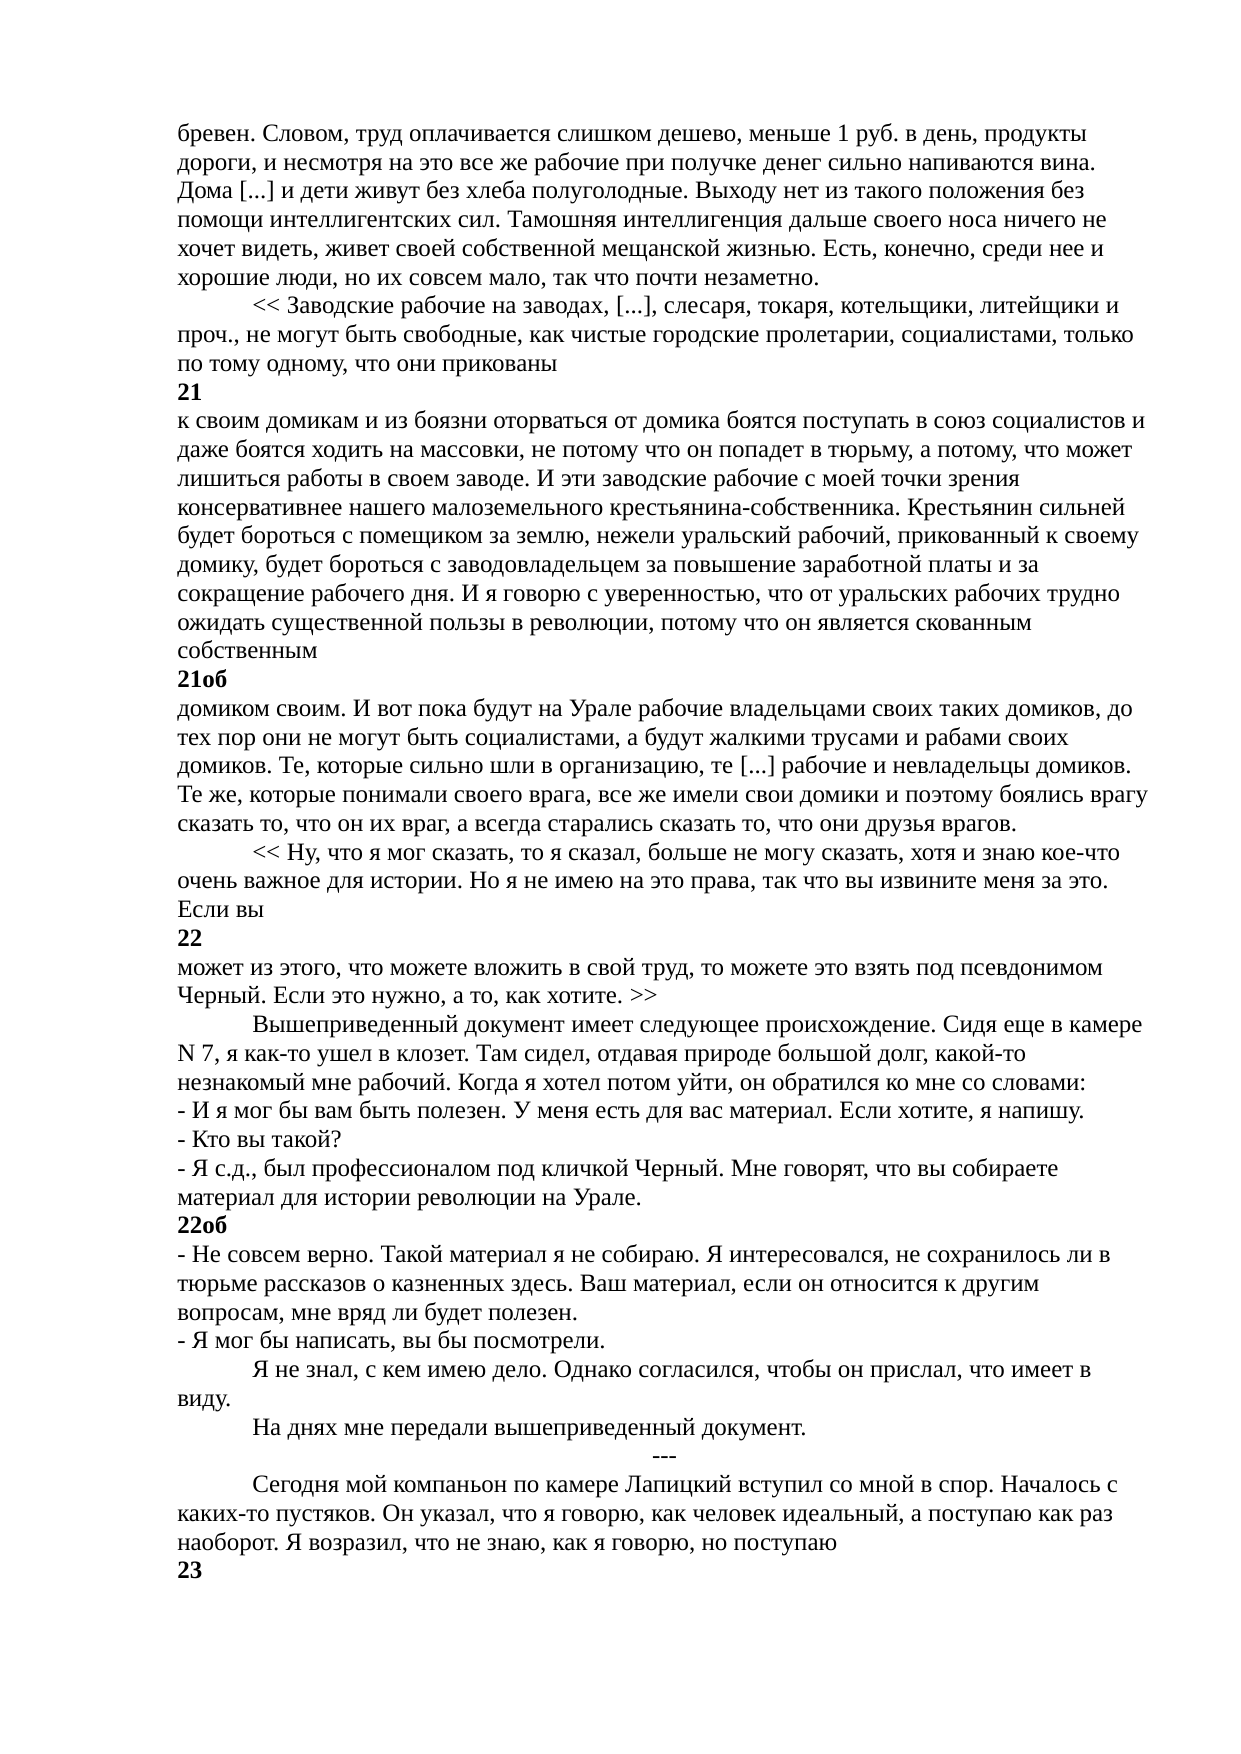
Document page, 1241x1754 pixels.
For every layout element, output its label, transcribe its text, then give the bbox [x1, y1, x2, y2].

text << Заводские рабочие на заводах, [...], слесаря, токаря, котельщики, литейщики и проч., не могут быть свободные, как чистые городские пролетарии, социалистами, только по тому одному, что они прикованы [177, 291, 1152, 377]
text << Ну, что я мог сказать, то я сказал, больше не могу сказать, хотя и знаю кое-что очень важное для истории. Но я не имею на это права, так что вы извините меня за это. Если вы [177, 837, 1152, 923]
text Сегодня мой компаньон по камере Лапицкий вступил со мной в спор. Началось с каких-то пустяков. Он указал, что я говорю, как человек идеальный, а поступаю как раз наоборот. Я возразил, что не знаю, как я говорю, но поступаю [177, 1469, 1152, 1556]
text - Кто вы такой? [177, 1124, 1152, 1153]
text может из этого, что можете вложить в свой труд, то можете это взять под псевдонимом Черный. Если это нужно, а то, как хотите. >> [177, 952, 1152, 1009]
text 22 [177, 923, 1152, 952]
text - Не совсем верно. Такой материал я не собираю. Я интересовался, не сохранилось ли в тюрьме рассказов о казненных здесь. Ваш материал, если он относится к другим вопросам, мне вряд ли будет полезен. [177, 1239, 1152, 1326]
text На днях мне передали вышеприведенный документ. [177, 1412, 1152, 1441]
text --- [177, 1441, 1152, 1469]
text 21об [177, 664, 1152, 693]
text бревен. Словом, труд оплачивается слишком дешево, меньше 1 руб. в день, продукты дороги, и несмотря на это все же рабочие при получке денег сильно напиваются вина. Дома [...] и дети живут без хлеба полуголодные. Выходу нет из такого положения без помощи интеллигентских сил. Тамошняя интеллигенция дальше своего носа ничего не хочет видеть, живет своей собственной мещанской жизнью. Есть, конечно, среди нее и хорошие люди, но их совсем мало, так что почти незаметно. [177, 118, 1152, 291]
text 23 [177, 1556, 1152, 1584]
text - Я с.д., был профессионалом под кличкой Черный. Мне говорят, что вы собираете материал для истории революции на Урале. [177, 1153, 1152, 1211]
text к своим домикам и из боязни оторваться от домика боятся поступать в союз социалистов и даже боятся ходить на массовки, не потому что он попадет в тюрьму, а потому, что может лишиться работы в своем заводе. И эти заводские рабочие с моей точки зрения консервативнее нашего малоземельного крестьянина-собственника. Крестьянин сильней будет бороться с помещиком за землю, нежели уральский рабочий, прикованный к своему домику, будет бороться с заводовладельцем за повышение заработной платы и за сокращение рабочего дня. И я говорю с уверенностью, что от уральских рабочих трудно ожидать существенной пользы в революции, потому что он является скованным собственным [177, 406, 1152, 664]
text домиком своим. И вот пока будут на Урале рабочие владельцами своих таких домиков, до тех пор они не могут быть социалистами, а будут жалкими трусами и рабами своих домиков. Те, которые сильно шли в организацию, те [...] рабочие и невладельцы домиков. Те же, которые понимали своего врага, все же имели свои домики и поэтому боялись врагу сказать то, что он их враг, а всегда старались сказать то, что они друзья врагов. [177, 693, 1152, 837]
text - И я мог бы вам быть полезен. У меня есть для вас материал. Если хотите, я напишу. [177, 1096, 1152, 1124]
text Я не знал, с кем имею дело. Однако согласился, чтобы он прислал, что имеет в виду. [177, 1354, 1152, 1412]
text 22об [177, 1211, 1152, 1239]
text - Я мог бы написать, вы бы посмотрели. [177, 1326, 1152, 1354]
text Вышеприведенный документ имеет следующее происхождение. Сидя еще в камере N 7, я как-то ушел в клозет. Там сидел, отдавая природе большой долг, какой-то незнакомый мне рабочий. Когда я хотел потом уйти, он обратился ко мне со словами: [177, 1009, 1152, 1096]
text 21 [177, 377, 1152, 406]
